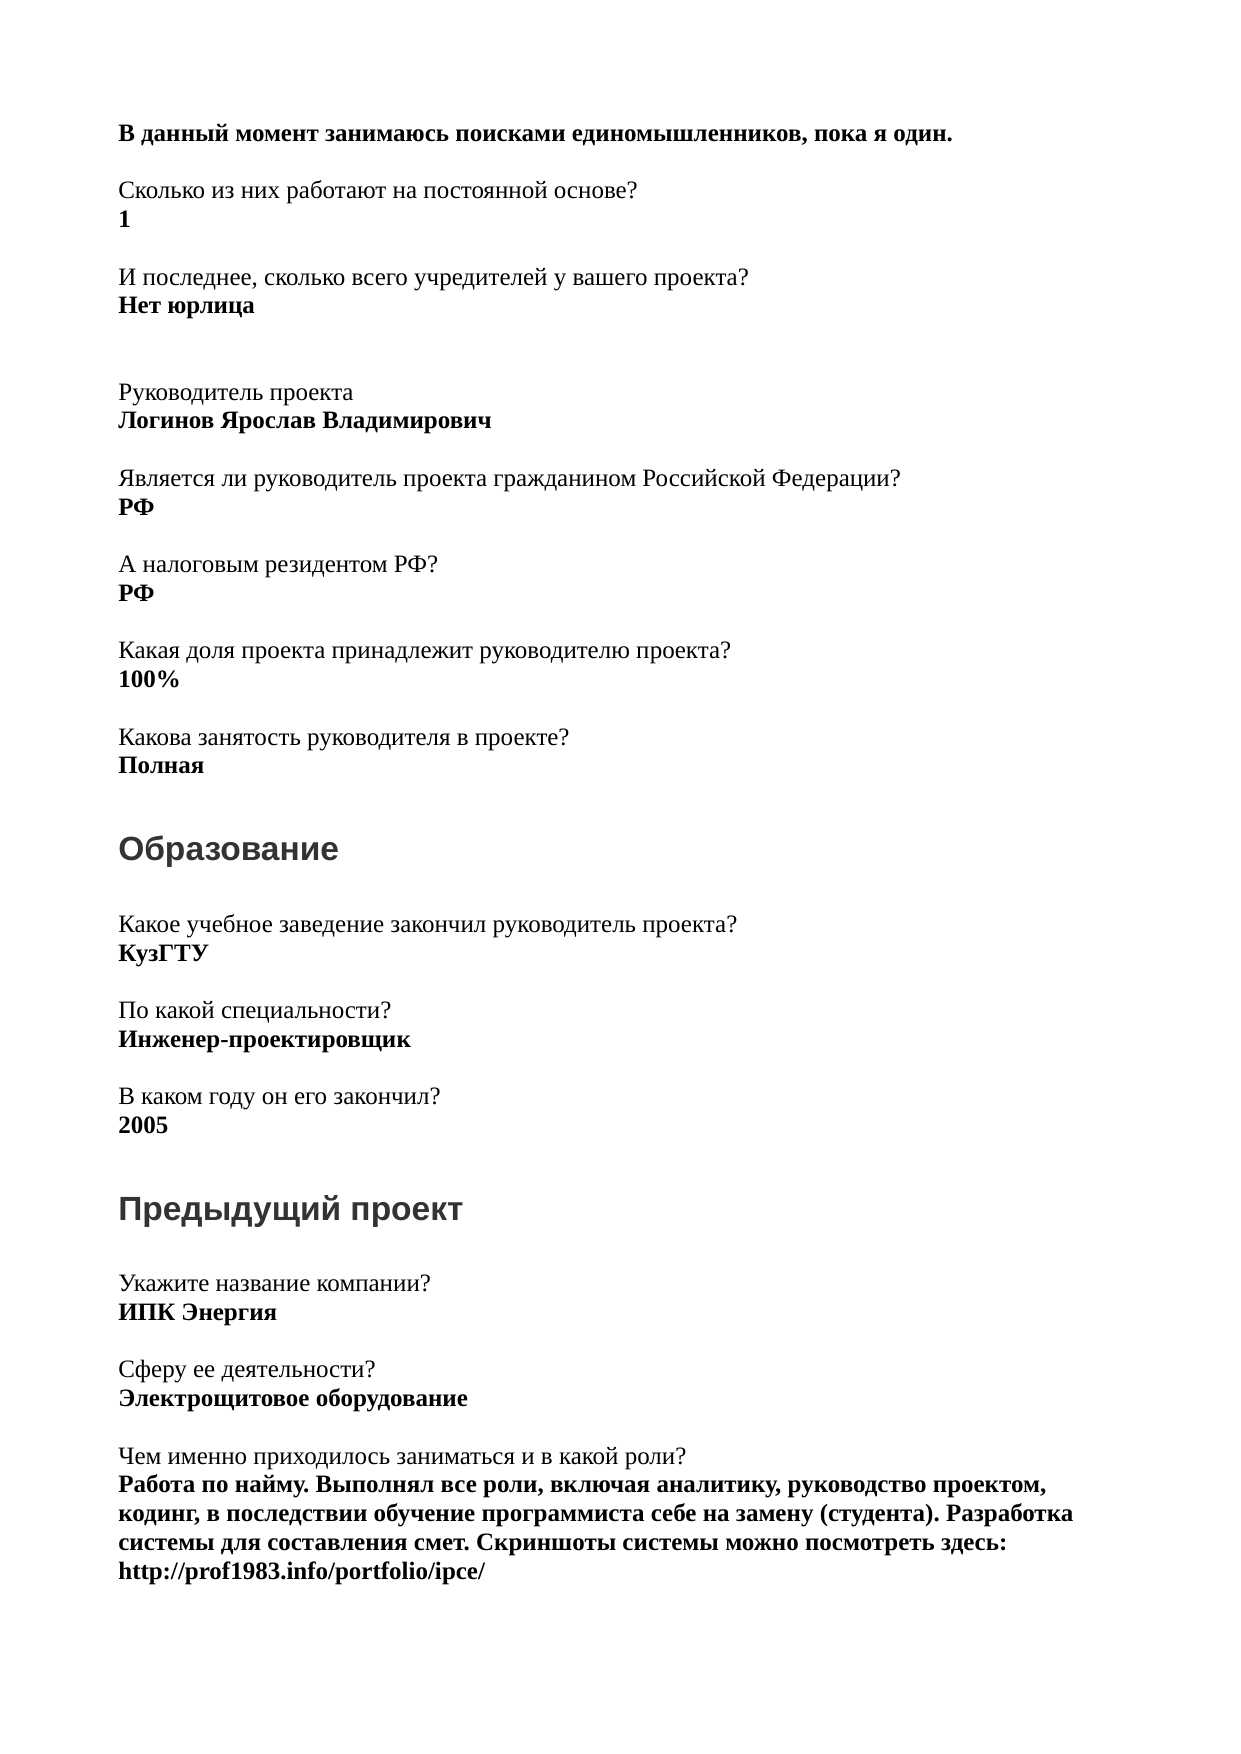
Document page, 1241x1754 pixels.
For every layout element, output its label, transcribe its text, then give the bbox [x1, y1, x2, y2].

text По какой специальности? [118, 995, 1122, 1024]
text В данный момент занимаюсь поисками единомышленников, пока я один. [118, 118, 1122, 147]
text В каком году он его закончил? [118, 1081, 1122, 1110]
text Какое учебное заведение закончил руководитель проекта? [118, 909, 1122, 938]
text КузГТУ [118, 938, 1122, 966]
text Какая доля проекта принадлежит руководителю проекта? [118, 636, 1122, 664]
text Полная [118, 751, 1122, 779]
text Сколько из них работают на постоянной основе? [118, 176, 1122, 204]
text РФ [118, 578, 1122, 607]
subtitle Образование [118, 829, 1122, 868]
text Логинов Ярослав Владимирович [118, 406, 1122, 434]
text Инженер-проектировщик [118, 1024, 1122, 1053]
text Чем именно приходилось заниматься и в какой роли? [118, 1441, 1122, 1469]
text Электрощитовое оборудование [118, 1383, 1122, 1412]
text 100% [118, 664, 1122, 693]
text Является ли руководитель проекта гражданином Российской Федерации? [118, 463, 1122, 492]
text ИПК Энергия [118, 1297, 1122, 1326]
text Нет юрлица [118, 291, 1122, 319]
text Укажите название компании? [118, 1268, 1122, 1297]
text Сферу ее деятельности? [118, 1354, 1122, 1383]
text РФ [118, 492, 1122, 521]
subtitle Предыдущий проект [118, 1188, 1122, 1227]
text 1 [118, 204, 1122, 233]
text Какова занятость руководителя в проекте? [118, 722, 1122, 751]
text И последнее, сколько всего учредителей у вашего проекта? [118, 262, 1122, 291]
text Руководитель проекта [118, 377, 1122, 406]
text 2005 [118, 1110, 1122, 1139]
text Работа по найму. Выполнял все роли, включая аналитику, руководство проектом, кодинг, в последствии обучение программиста себе на замену (студента). Разработка системы для составления смет. Скриншоты системы можно посмотреть здесь: http://prof1983.info/portfolio/ipce/ [118, 1469, 1122, 1584]
text А налоговым резидентом РФ? [118, 549, 1122, 578]
